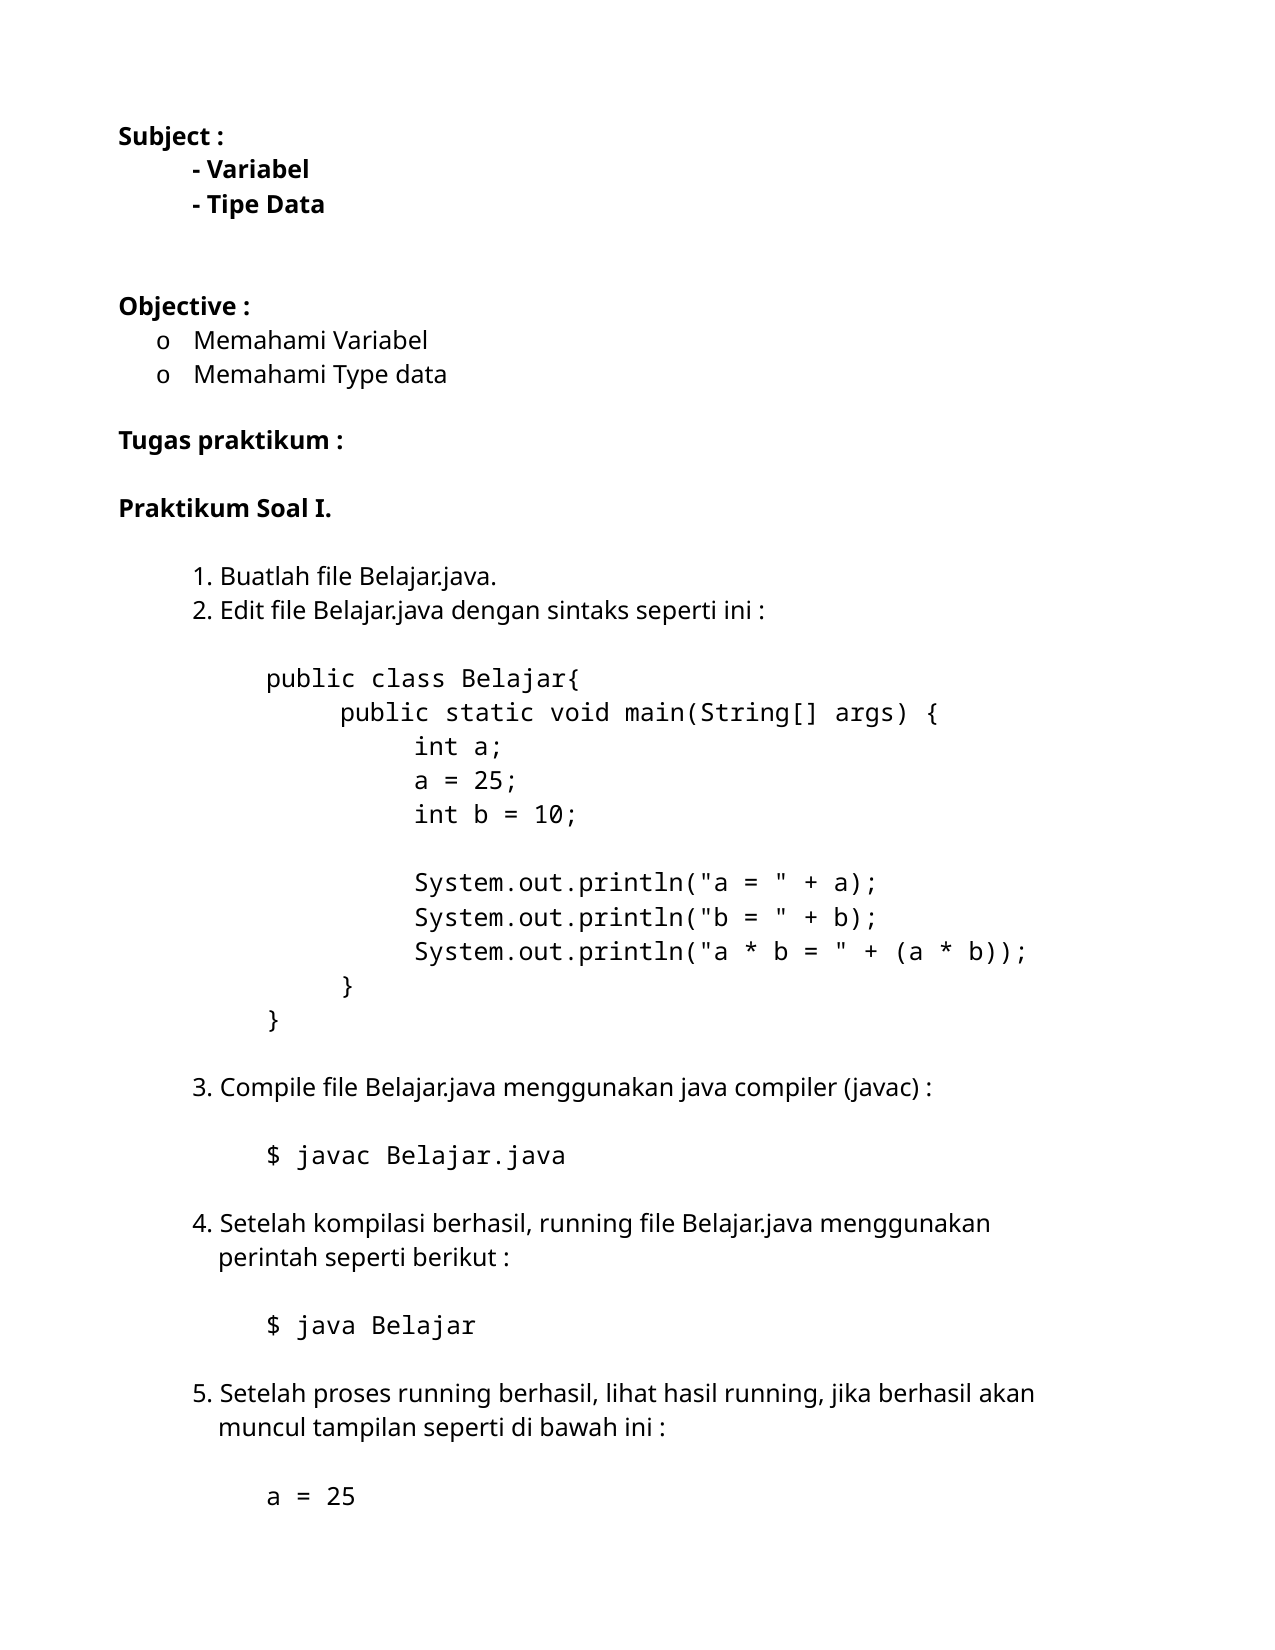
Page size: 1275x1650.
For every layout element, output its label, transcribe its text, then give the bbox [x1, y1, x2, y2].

text public static void main(String[] args) { [118, 695, 1157, 729]
text System.out.println("a * b = " + (a * b)); [118, 933, 1157, 967]
text System.out.println("b = " + b); [118, 899, 1157, 933]
text Praktikum Soal I. 1. Buatlah file Belajar.java. [118, 490, 1157, 593]
text perintah seperti berikut : $ java Belajar [118, 1240, 1157, 1376]
text int b = 10; [118, 797, 1157, 831]
text 2. Edit file Belajar.java dengan sintaks seperti ini : public class Belajar{ [118, 593, 1157, 695]
subtitle Subject : [118, 118, 1157, 152]
text } 3. Compile file Belajar.java menggunakan java compiler (javac) : $ javac Belajar.java 4. Setelah kompilasi berhasil, running file Belajar.java menggunakan [118, 1001, 1157, 1240]
list Memahami Type data [156, 357, 1157, 391]
list Memahami Variabel [156, 322, 1157, 357]
text Tugas praktikum : [118, 422, 1157, 456]
text Objective : [118, 288, 1157, 322]
text System.out.println("a = " + a); [118, 865, 1157, 899]
text } [118, 967, 1157, 1001]
text a = 25; [118, 763, 1157, 797]
text int a; [118, 729, 1157, 763]
text muncul tampilan seperti di bawah ini : a = 25 [118, 1410, 1157, 1512]
text 5. Setelah proses running berhasil, lihat hasil running, jika berhasil akan [118, 1376, 1157, 1410]
subtitle - Variabel - Tipe Data [118, 152, 1157, 220]
